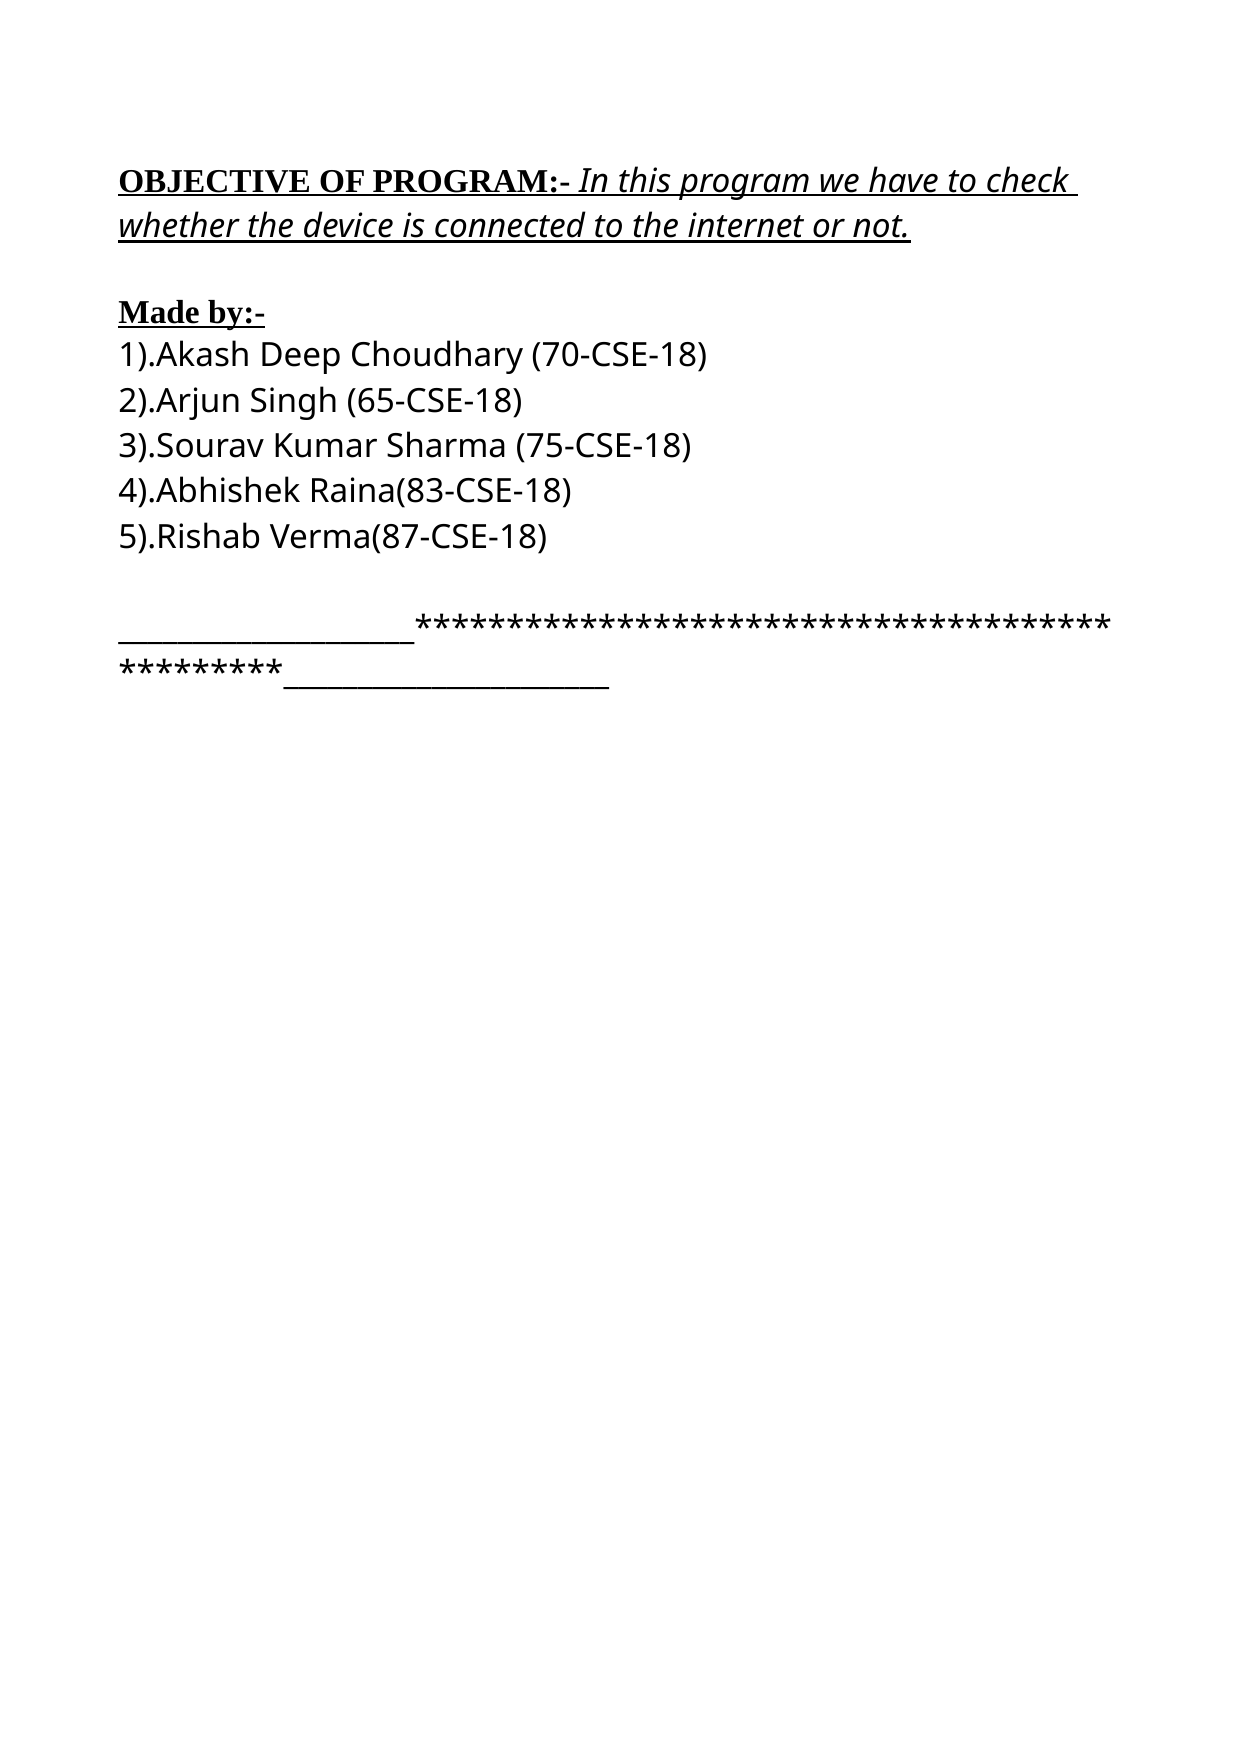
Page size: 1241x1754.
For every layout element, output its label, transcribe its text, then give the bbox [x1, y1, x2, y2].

text ____________________***********************************************______________________ [118, 603, 1122, 694]
text 2).Arjun Singh (65-CSE-18) [118, 376, 1122, 422]
text OBJECTIVE OF PROGRAM:- In this program we have to check whether the device is connected to the internet or not. [118, 156, 1122, 247]
text 3).Sourav Kumar Sharma (75-CSE-18) [118, 422, 1122, 467]
text 1).Akash Deep Choudhary (70-CSE-18) [118, 331, 1122, 376]
text 5).Rishab Verma(87-CSE-18) [118, 513, 1122, 558]
text 4).Abhishek Raina(83-CSE-18) [118, 467, 1122, 513]
text Made by:- [118, 293, 1122, 331]
